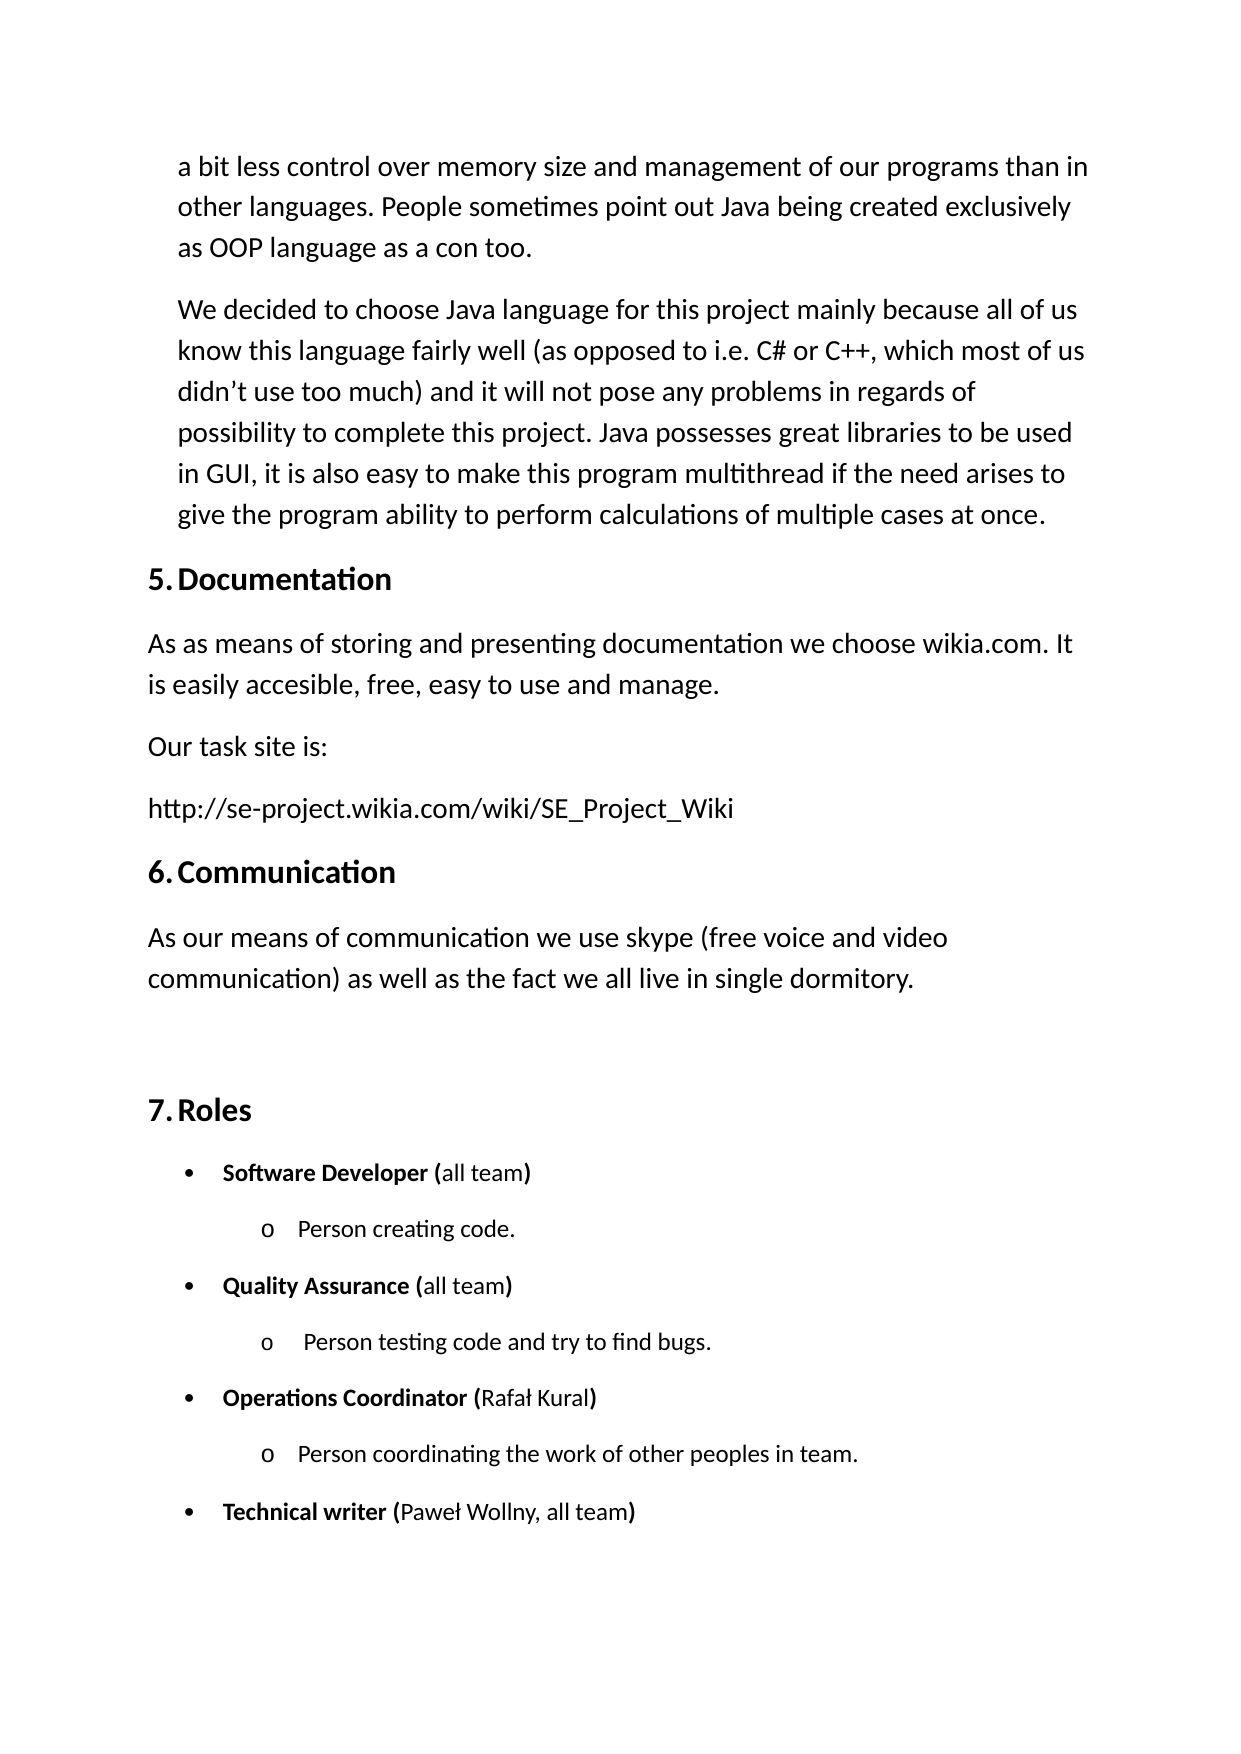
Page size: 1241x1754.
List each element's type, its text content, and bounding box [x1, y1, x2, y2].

list As our means of communication we use skype (free voice and video communication) as well as the fact we all live in single dormitory. [148, 919, 1093, 996]
list Software Developer (all team) [185, 1157, 1093, 1188]
list Documentation [148, 558, 1093, 598]
list Person creating code. [260, 1213, 1093, 1245]
list Person coordinating the work of other peoples in team. [260, 1438, 1093, 1470]
list a bit less control over memory size and management of our programs than in other languages. People sometimes point out Java being created exclusively as OOP language as a con too. [177, 148, 1093, 265]
list Operations Coordinator (Rafał Kural) [185, 1383, 1093, 1413]
list Technical writer (Paweł Wollny, all team) [185, 1496, 1093, 1526]
list As as means of storing and presenting documentation we choose wikia.com. It is easily accesible, free, easy to use and manage. [148, 625, 1093, 702]
list Roles [148, 1089, 1093, 1130]
list Our task site is: [148, 728, 1093, 764]
list Quality Assurance (all team) [185, 1270, 1093, 1301]
list We decided to choose Java language for this project mainly because all of us know this language fairly well (as opposed to i.e. C# or C++, which most of us didn’t use too much) and it will not pose any problems in regards of possibility to complete this project. Java possesses great libraries to be used in GUI, it is also easy to make this program multithread if the need arises to give the program ability to perform calculations of multiple cases at once. [177, 291, 1093, 532]
list http://se-project.wikia.com/wiki/SE_Project_Wiki [148, 790, 1093, 825]
list Communication [148, 852, 1093, 892]
list Person testing code and try to find bugs. [260, 1326, 1093, 1357]
